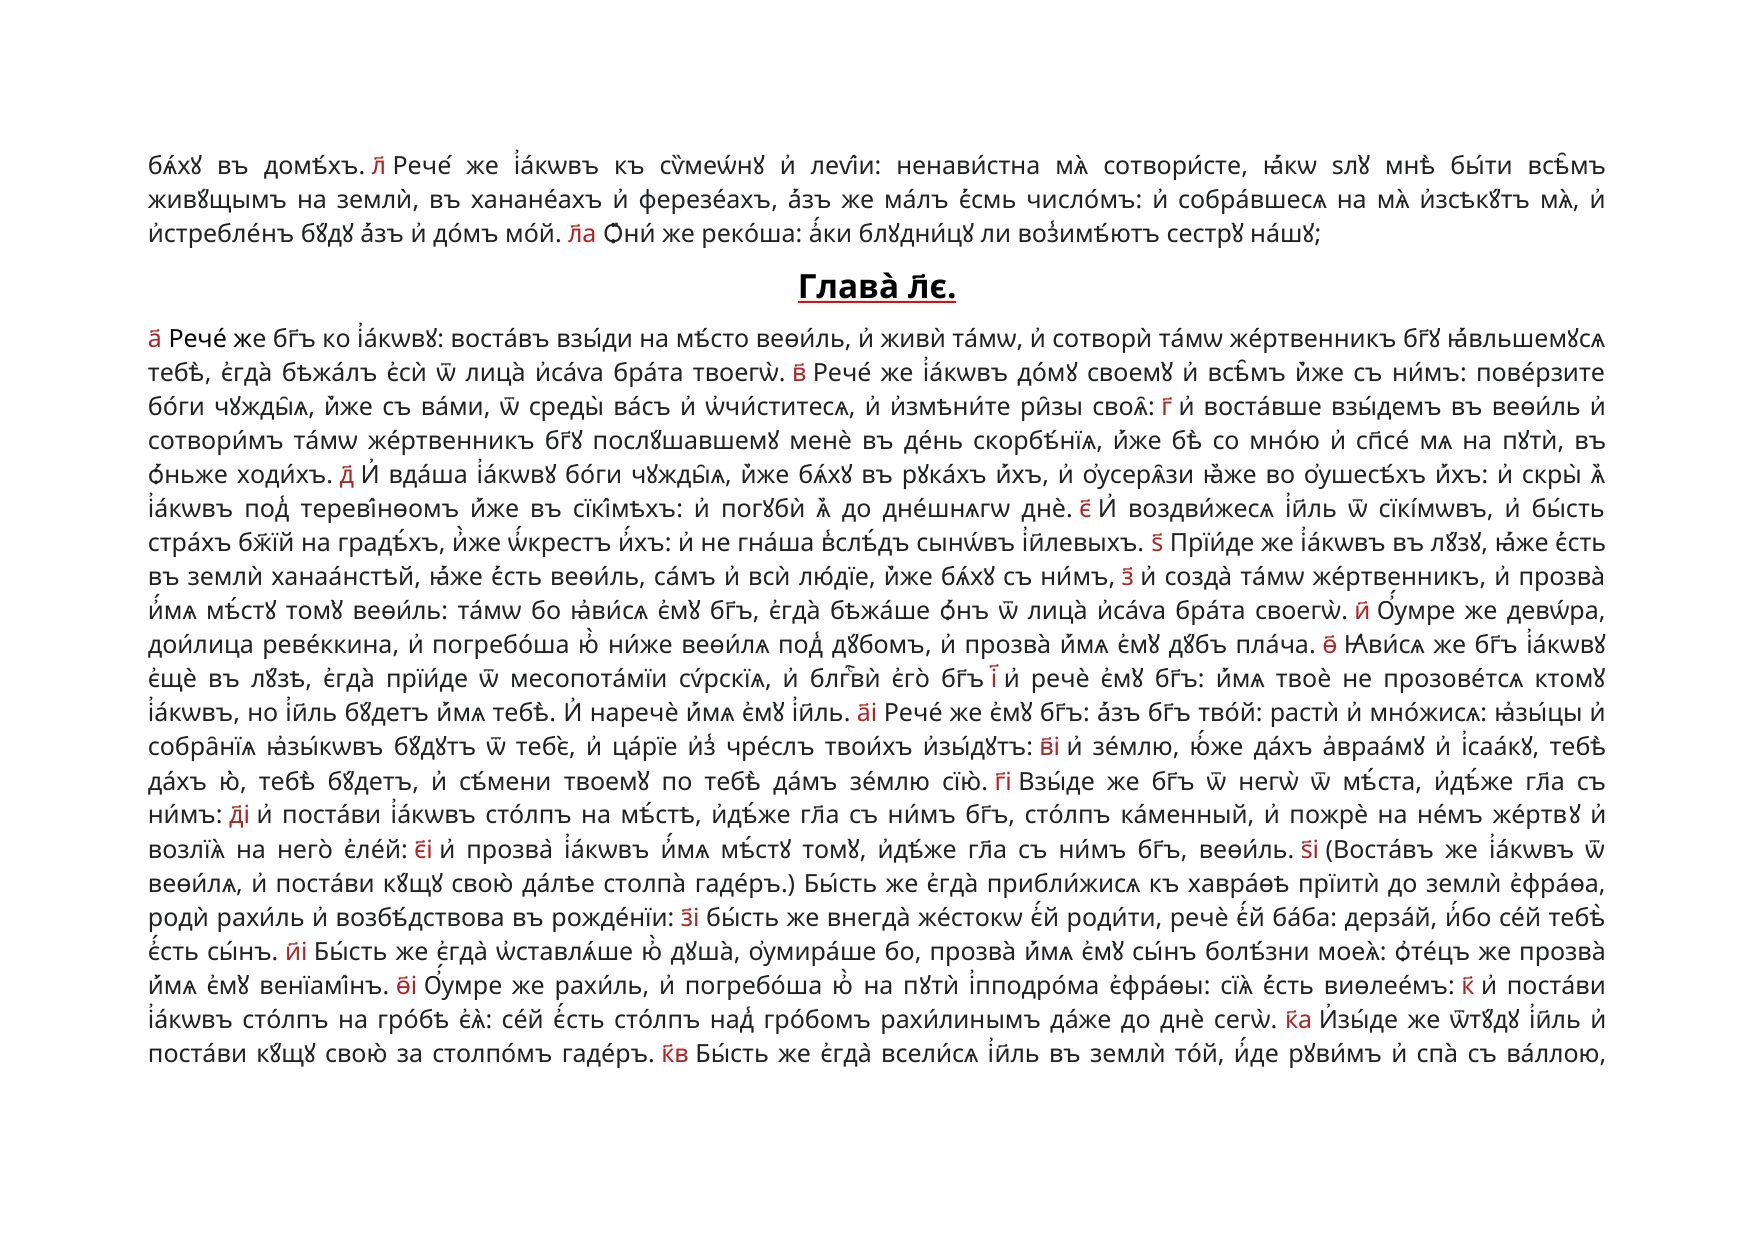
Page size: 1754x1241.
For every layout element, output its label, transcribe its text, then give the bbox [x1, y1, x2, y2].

text Глава̀ л҃є. [148, 262, 1606, 308]
text а҃ Рече́ же бг҃ъ ко і҆а́кѡвꙋ: воста́въ взы́ди на мѣ́сто веѳи́ль, и҆ живѝ та́мѡ, и҆ сотворѝ та́мѡ же́ртвенникъ бг҃ꙋ ꙗ҆́вльшемꙋсѧ тебѣ̀, є҆гда̀ бѣжа́лъ є҆сѝ ѿ лица̀ и҆са́ѵа бра́та твоегѡ̀. в҃ Рече́ же і҆а́кѡвъ до́мꙋ своемꙋ̀ и҆ всѣ̑мъ и҆̀же съ ни́мъ: пове́рзите бо́ги чꙋжды̑ѧ, и҆̀же съ ва́ми, ѿ среды̀ ва́съ и҆ ѡ҆чи́ститесѧ, и҆ и҆змѣни́те ри̑зы своѧ̑: г҃ и҆ воста́вше взы́демъ въ веѳи́ль и҆ сотвори́мъ та́мѡ же́ртвенникъ бг҃ꙋ послꙋ́шавшемꙋ менѐ въ де́нь скорбѣ́нїѧ, и҆́же бѣ̀ со мно́ю и҆ сп҃се́ мѧ на пꙋтѝ, въ ѻ҆́ньже ходи́хъ. д҃ И҆ вда́ша і҆а́кѡвꙋ бо́ги чꙋжды̑ѧ, и҆̀же бѧ́хꙋ въ рꙋка́хъ и҆́хъ, и҆ ѹ҆серѧ̑зи ꙗ҆̀же во ѹ҆шесѣ́хъ и҆́хъ: и҆ скры̀ ѧ҆̀ і҆а́кѡвъ под̾ тереві́нѳомъ и҆́же въ сїкі́мѣхъ: и҆ погꙋбѝ ѧ҆̀ до дне́шнѧгѡ днѐ. є҃ И҆ воздви́жесѧ і҆и҃ль ѿ сїкі́мѡвъ, и҆ бы́сть стра́хъ бж҃їй на градѣ́хъ, и҆̀же ѡ҆́крестъ и҆́хъ: и҆ не гна́ша в̾слѣ́дъ сынѡ́въ і҆и҃левыхъ. ѕ҃ Прїи́де же і҆а́кѡвъ въ лꙋ́зꙋ, ꙗ҆́же є҆́сть въ землѝ ханаа́нстѣй, ꙗ҆́же є҆́сть веѳи́ль, са́мъ и҆ всѝ лю́дїе, и҆̀же бѧ́хꙋ съ ни́мъ, з҃ и҆ созда̀ та́мѡ же́ртвенникъ, и҆ прозва̀ и҆́мѧ мѣ́стꙋ томꙋ̀ веѳи́ль: та́мѡ бо ꙗ҆ви́сѧ є҆мꙋ̀ бг҃ъ, є҆гда̀ бѣжа́ше ѻ҆́нъ ѿ лица̀ и҆са́ѵа бра́та своегѡ̀. и҃ Ѹ҆́мре же девѡ́ра, дои́лица реве́ккина, и҆ погребо́ша ю҆̀ ни́же веѳи́лѧ под̾ дꙋ́бомъ, и҆ прозва̀ и҆́мѧ є҆мꙋ̀ дꙋ́бъ пла́ча. ѳ҃ Ꙗ҆ви́сѧ же бг҃ъ і҆а́кѡвꙋ є҆щѐ въ лꙋ́зѣ, є҆гда̀ прїи́де ѿ месопота́мїи сѵ́рскїѧ, и҆ блгⷭ҇вѝ є҆го̀ бг҃ъ і҃ и҆ речѐ є҆мꙋ̀ бг҃ъ: и҆́мѧ твоѐ не прозове́тсѧ ктомꙋ̀ і҆а́кѡвъ, но і҆и҃ль бꙋ́детъ и҆́мѧ тебѣ̀. И҆ наречѐ и҆́мѧ є҆мꙋ̀ і҆и҃ль. а҃і Рече́ же є҆мꙋ̀ бг҃ъ: а҆́зъ бг҃ъ тво́й: растѝ и҆ мно́жисѧ: ꙗ҆зы́цы и҆ собра̑нїѧ ꙗ҆зы́кѡвъ бꙋ́дꙋтъ ѿ тебє̀, и҆ ца́рїе и҆з̾ чре́слъ твои́хъ и҆зы́дꙋтъ: в҃і и҆ зе́млю, ю҆́же да́хъ а҆враа́мꙋ и҆ і҆саа́кꙋ, тебѣ̀ да́хъ ю҆̀, тебѣ̀ бꙋ́детъ, и҆ сѣ́мени твоемꙋ̀ по тебѣ̀ да́мъ зе́млю сїю̀. г҃і Взы́де же бг҃ъ ѿ негѡ̀ ѿ мѣ́ста, и҆дѣ́же гл҃а съ ни́мъ: д҃і и҆ поста́ви і҆а́кѡвъ сто́лпъ на мѣ́стѣ, и҆дѣ́же гл҃а съ ни́мъ бг҃ъ, сто́лпъ ка́менный, и҆ пожрѐ на не́мъ же́ртвꙋ и҆ возлїѧ̀ на него̀ є҆ле́й: є҃і и҆ прозва̀ і҆а́кѡвъ и҆́мѧ мѣ́стꙋ томꙋ̀, и҆дѣ́же гл҃а съ ни́мъ бг҃ъ, веѳи́ль. ѕ҃і (Воста́въ же і҆а́кѡвъ ѿ веѳи́лѧ, и҆ поста́ви кꙋ́щꙋ свою̀ да́лѣе столпа̀ гаде́ръ.) Бы́сть же є҆гда̀ прибли́жисѧ къ хавра́ѳѣ прїитѝ до землѝ є҆фра́ѳа, родѝ рахи́ль и҆ возбѣ́дствова въ рожде́нїи: з҃і бы́сть же внегда̀ же́стокѡ є҆́й роди́ти, речѐ є҆́й ба́ба: дерза́й, и҆́бо се́й тебѣ̀ є҆́сть сы́нъ. и҃і Бы́сть же є҆гда̀ ѡ҆ставлѧ́ше ю҆̀ дꙋша̀, ѹ҆мира́ше бо, прозва̀ и҆́мѧ є҆мꙋ̀ сы́нъ болѣ́зни моеѧ̀: ѻ҆те́цъ же прозва̀ и҆́мѧ є҆мꙋ̀ венїамі́нъ. ѳ҃і Ѹ҆́мре же рахи́ль, и҆ погребо́ша ю҆̀ на пꙋтѝ і҆пподро́ма є҆фра́ѳы: сїѧ̀ є҆́сть виѳлее́мъ: к҃ и҆ поста́ви і҆а́кѡвъ сто́лпъ на гро́бѣ є҆ѧ̀: се́й є҆́сть сто́лпъ над̾ гро́бомъ рахи́линымъ да́же до днѐ сегѡ̀. к҃а И҆зы́де же ѿтꙋ́дꙋ і҆и҃ль и҆ поста́ви кꙋ́щꙋ свою̀ за столпо́мъ гаде́ръ. к҃в Бы́сть же є҆гда̀ всели́сѧ і҆и҃ль въ землѝ то́й, и҆́де рꙋви́мъ и҆ спа̀ съ ва́ллою, [148, 320, 1606, 1070]
text бѧ́хꙋ въ домѣ́хъ. л҃ Рече́ же і҆а́кѡвъ къ сѷмеѡ́нꙋ и҆ леѵі́и: ненави́стна мѧ̀ сотвори́сте, ꙗ҆́кѡ ѕлꙋ̀ мнѣ̀ бы́ти всѣ̑мъ живꙋ́щымъ на землѝ, въ ханане́ахъ и҆ ферезе́ахъ, а҆́зъ же ма́лъ є҆́смь число́мъ: и҆ собра́вшесѧ на мѧ̀ и҆зсѣкꙋ́тъ мѧ̀, и҆ и҆стребле́нъ бꙋ́дꙋ а҆́зъ и҆ до́мъ мо́й. л҃а Ѻ҆ни́ же реко́ша: а҆́ки блꙋдни́цꙋ ли воз̾имѣ́ютъ сестрꙋ̀ на́шꙋ; [148, 148, 1606, 250]
